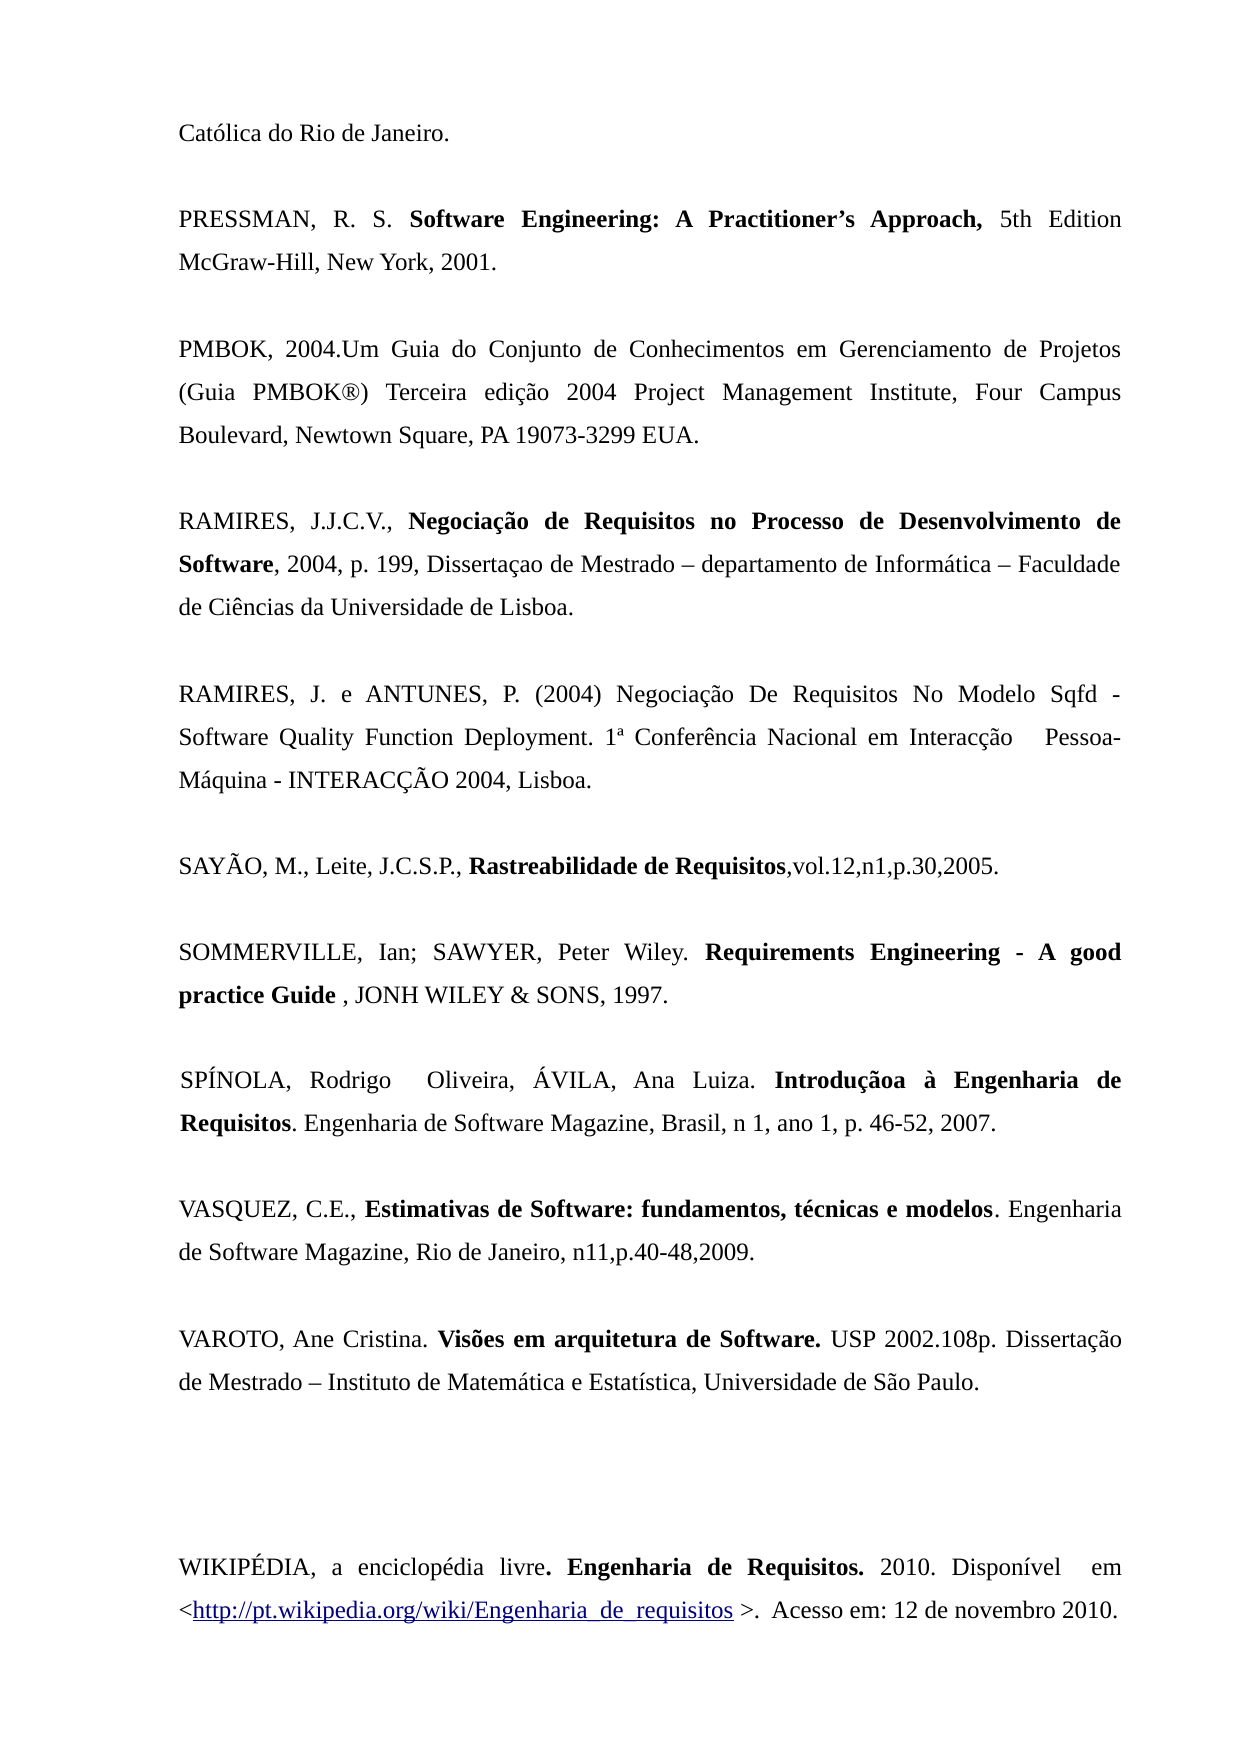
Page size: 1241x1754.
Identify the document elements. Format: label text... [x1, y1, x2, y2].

text SOMMERVILLE, Ian; SAWYER, Peter Wiley. Requirements Engineering - A good practice Guide , JONH WILEY & SONS, 1997. [178, 937, 1122, 1009]
text Católica do Rio de Janeiro. [178, 118, 1122, 147]
text PMBOK, 2004.Um Guia do Conjunto de Conhecimentos em Gerenciamento de Projetos (Guia PMBOK®) Terceira edição 2004 Project Management Institute, Four Campus Boulevard, Newtown Square, PA 19073-3299 EUA. [178, 334, 1122, 449]
text VASQUEZ, C.E., Estimativas de Software: fundamentos, técnicas e modelos. Engenharia de Software Magazine, Rio de Janeiro, n11,p.40-48,2009. [178, 1194, 1122, 1266]
text WIKIPÉDIA, a enciclopédia livre. Engenharia de Requisitos. 2010. Disponível em <http://pt.wikipedia.org/wiki/Engenharia_de_requisitos >. Acesso em: 12 de novembro 2010. [178, 1552, 1122, 1624]
text SPÍNOLA, Rodrigo Oliveira, ÁVILA, Ana Luiza. Introduçãoa à Engenharia de Requisitos. Engenharia de Software Magazine, Brasil, n 1, ano 1, p. 46-52, 2007. [180, 1065, 1122, 1137]
text SAYÃO, M., Leite, J.C.S.P., Rastreabilidade de Requisitos,vol.12,n1,p.30,2005. [178, 851, 1122, 880]
text RAMIRES, J.J.C.V., Negociação de Requisitos no Processo de Desenvolvimento de Software, 2004, p. 199, Dissertaçao de Mestrado – departamento de Informática – Faculdade de Ciências da Universidade de Lisboa. [178, 506, 1122, 621]
text VAROTO, Ane Cristina. Visões em arquitetura de Software. USP 2002.108p. Dissertação de Mestrado – Instituto de Matemática e Estatística, Universidade de São Paulo. [178, 1324, 1122, 1396]
text RAMIRES, J. e ANTUNES, P. (2004) Negociação De Requisitos No Modelo Sqfd - Software Quality Function Deployment. 1ª Conferência Nacional em Interacção Pessoa-Máquina - INTERACÇÃO 2004, Lisboa. [178, 679, 1122, 794]
text PRESSMAN, R. S. Software Engineering: A Practitioner’s Approach, 5th Edition McGraw-Hill, New York, 2001. [178, 204, 1122, 276]
